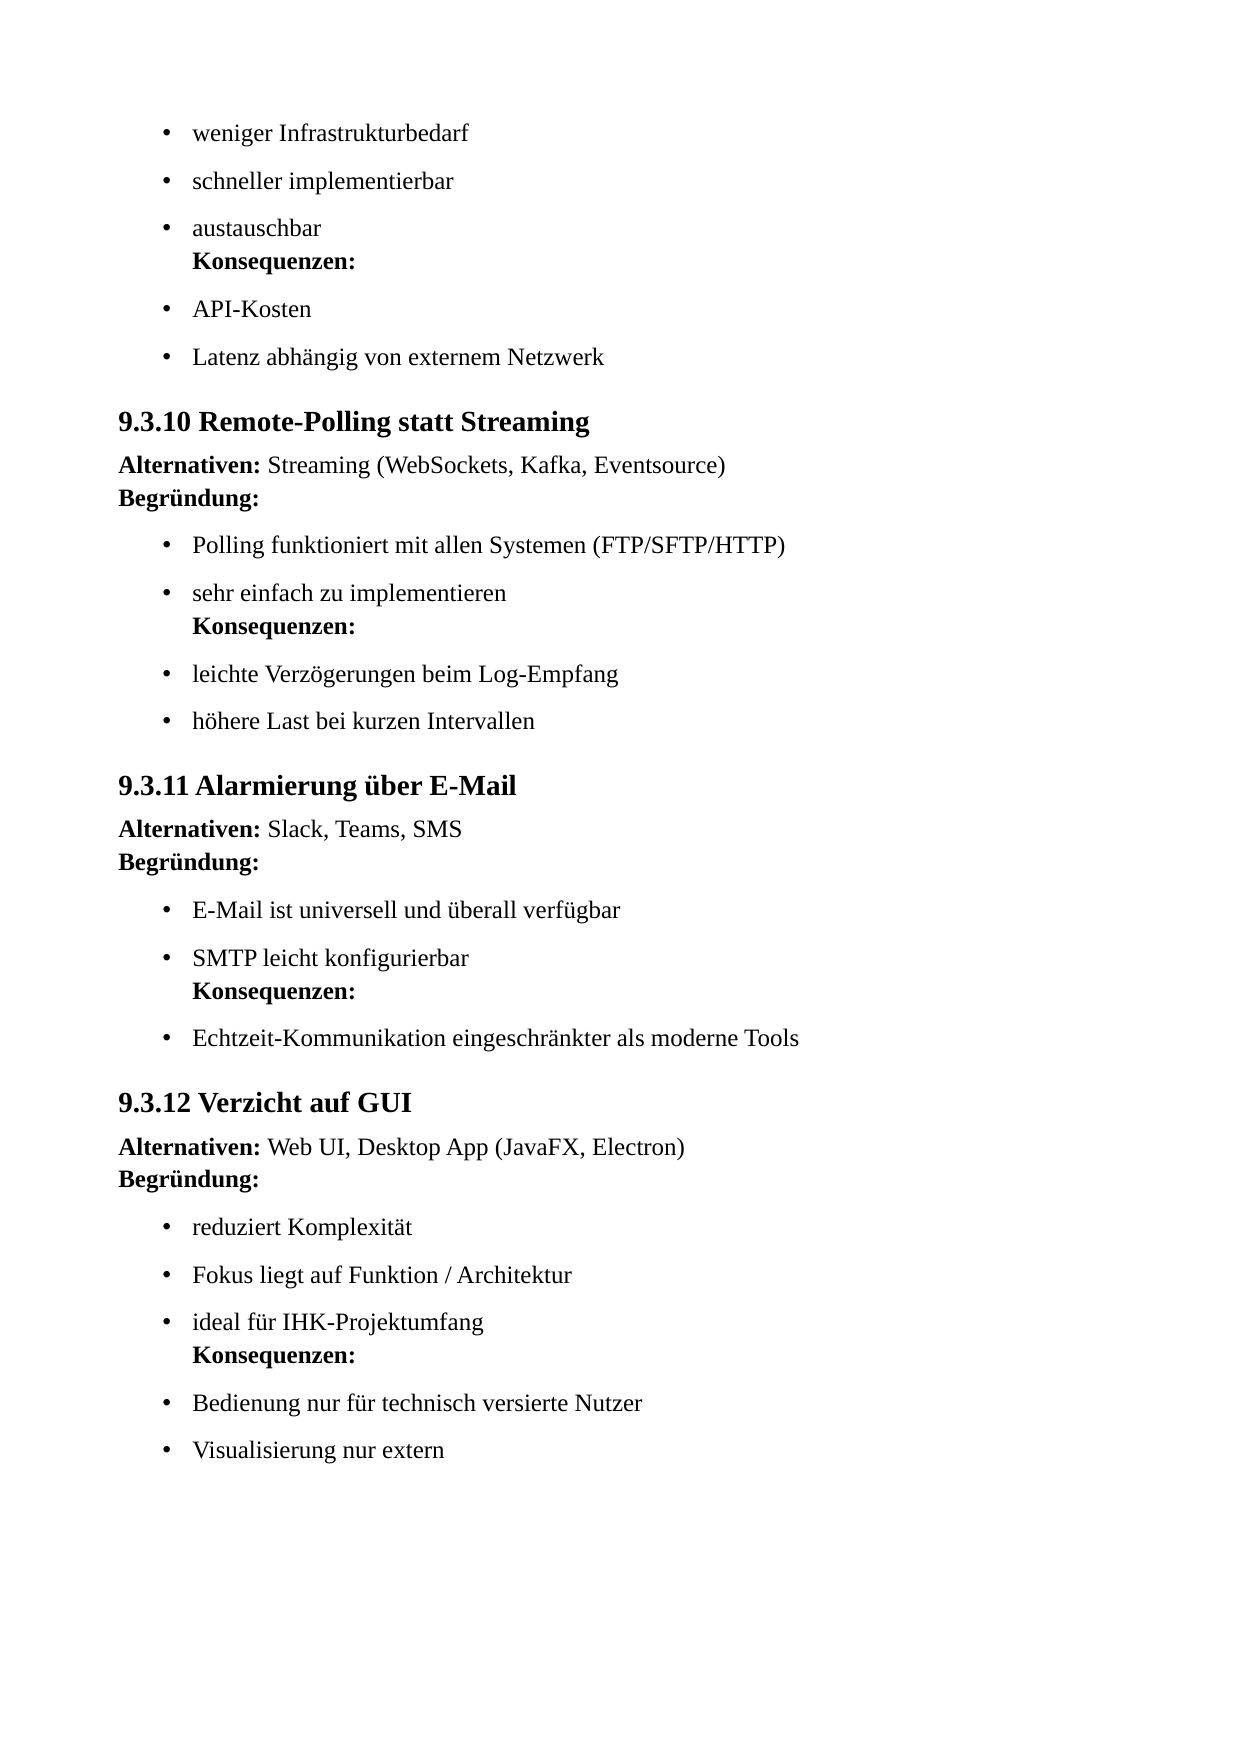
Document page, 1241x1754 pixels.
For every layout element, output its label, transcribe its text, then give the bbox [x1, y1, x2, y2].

list austauschbar Konsequenzen: [162, 213, 1122, 275]
list ideal für IHK-Projektumfang Konsequenzen: [162, 1307, 1122, 1369]
list Echtzeit-Kommunikation eingeschränkter als moderne Tools [162, 1023, 1122, 1052]
list Polling funktioniert mit allen Systemen (FTP/SFTP/HTTP) [162, 530, 1122, 559]
list Visualisierung nur extern [162, 1436, 1122, 1464]
list API-Kosten [162, 294, 1122, 323]
subtitle 9.3.12 Verzicht auf GUI [118, 1086, 1122, 1119]
list Bedienung nur für technisch versierte Nutzer [162, 1388, 1122, 1417]
list sehr einfach zu implementieren Konsequenzen: [162, 578, 1122, 640]
text Alternativen: Streaming (WebSockets, Kafka, Eventsource) Begründung: [118, 450, 1122, 512]
text Alternativen: Slack, Teams, SMS Begründung: [118, 814, 1122, 876]
list Latenz abhängig von externem Netzwerk [162, 342, 1122, 370]
list höhere Last bei kurzen Intervallen [162, 706, 1122, 735]
list leichte Verzögerungen beim Log-Empfang [162, 659, 1122, 687]
list E-Mail ist universell und überall verfügbar [162, 895, 1122, 924]
list SMTP leicht konfigurierbar Konsequenzen: [162, 943, 1122, 1004]
subtitle 9.3.11 Alarmierung über E-Mail [118, 768, 1122, 802]
list reduziert Komplexität [162, 1212, 1122, 1241]
list Fokus liegt auf Funktion / Architektur [162, 1260, 1122, 1288]
list weniger Infrastrukturbedarf [162, 118, 1122, 147]
subtitle 9.3.10 Remote-Polling statt Streaming [118, 404, 1122, 437]
text Alternativen: Web UI, Desktop App (JavaFX, Electron) Begründung: [118, 1132, 1122, 1193]
list schneller implementierbar [162, 166, 1122, 194]
